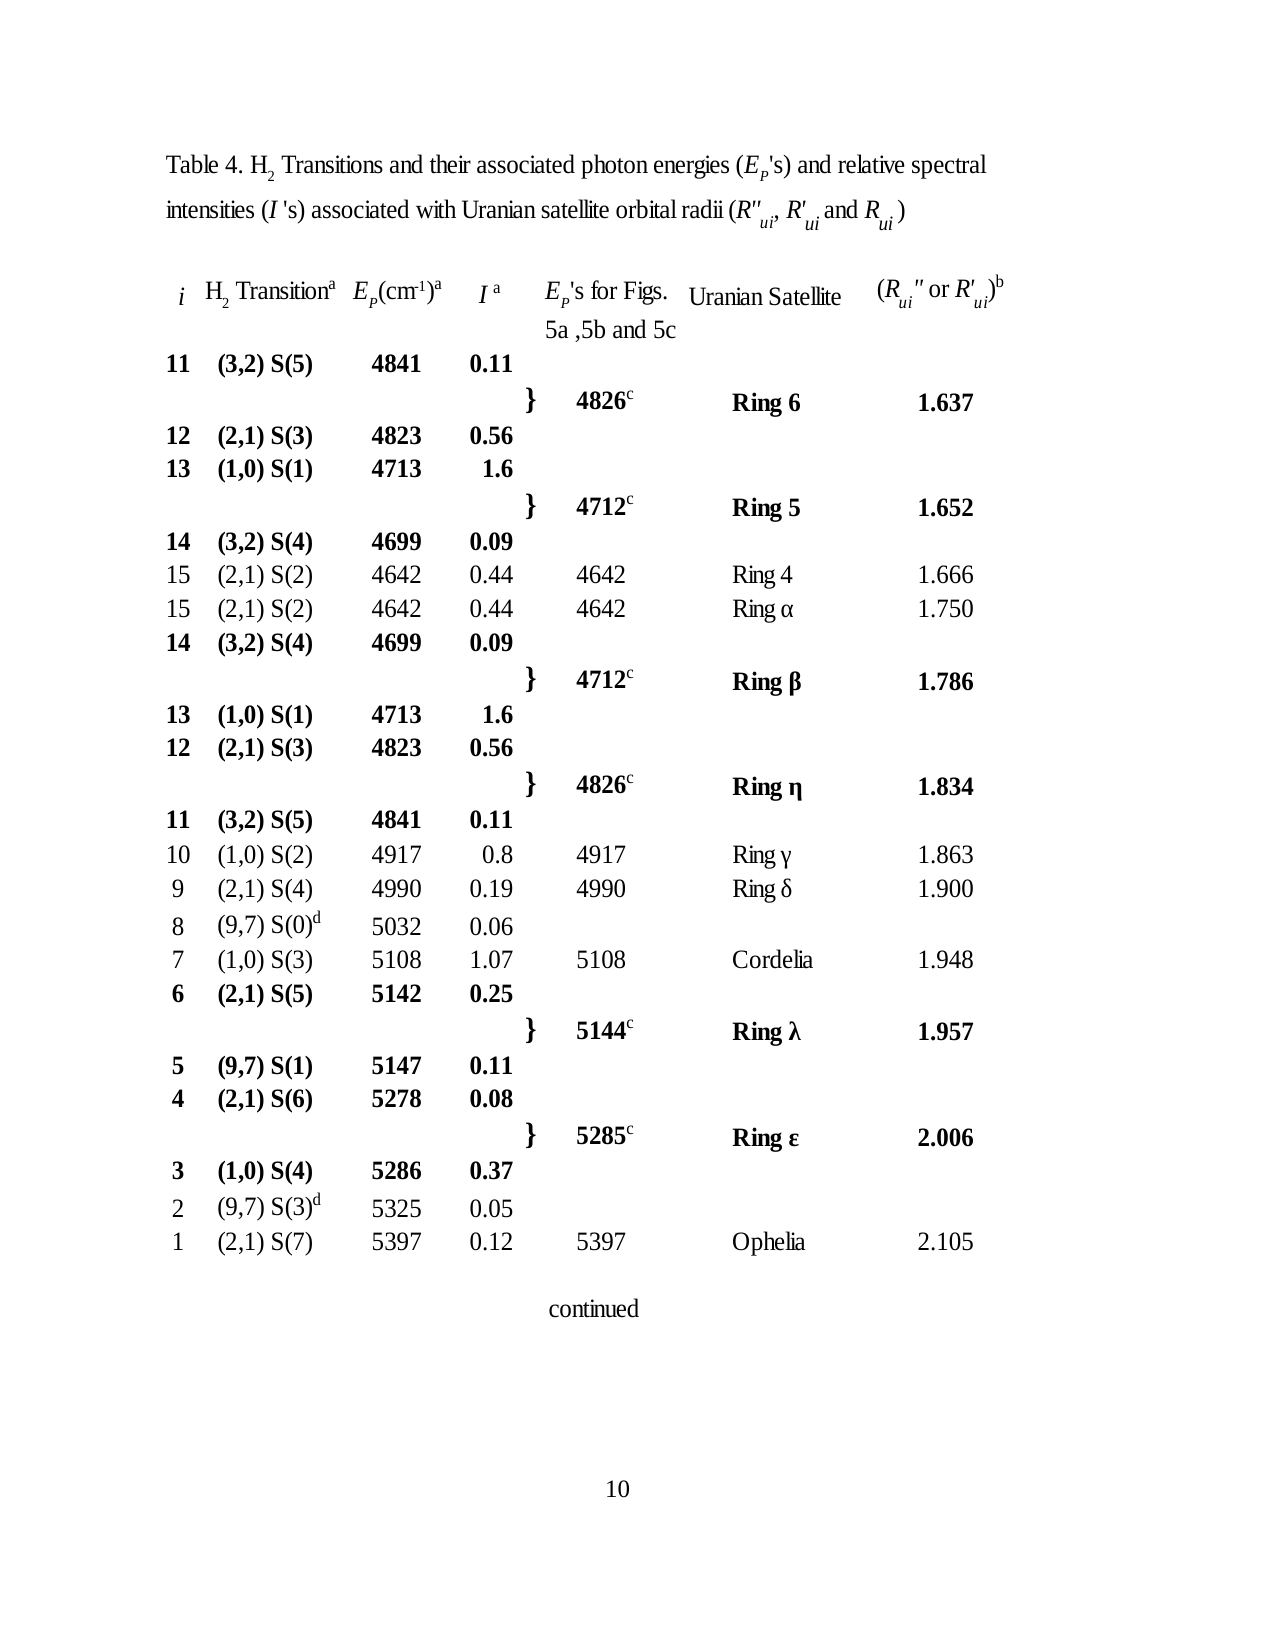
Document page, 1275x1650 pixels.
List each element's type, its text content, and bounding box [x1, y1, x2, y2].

text 10 [118, 1474, 1157, 1502]
